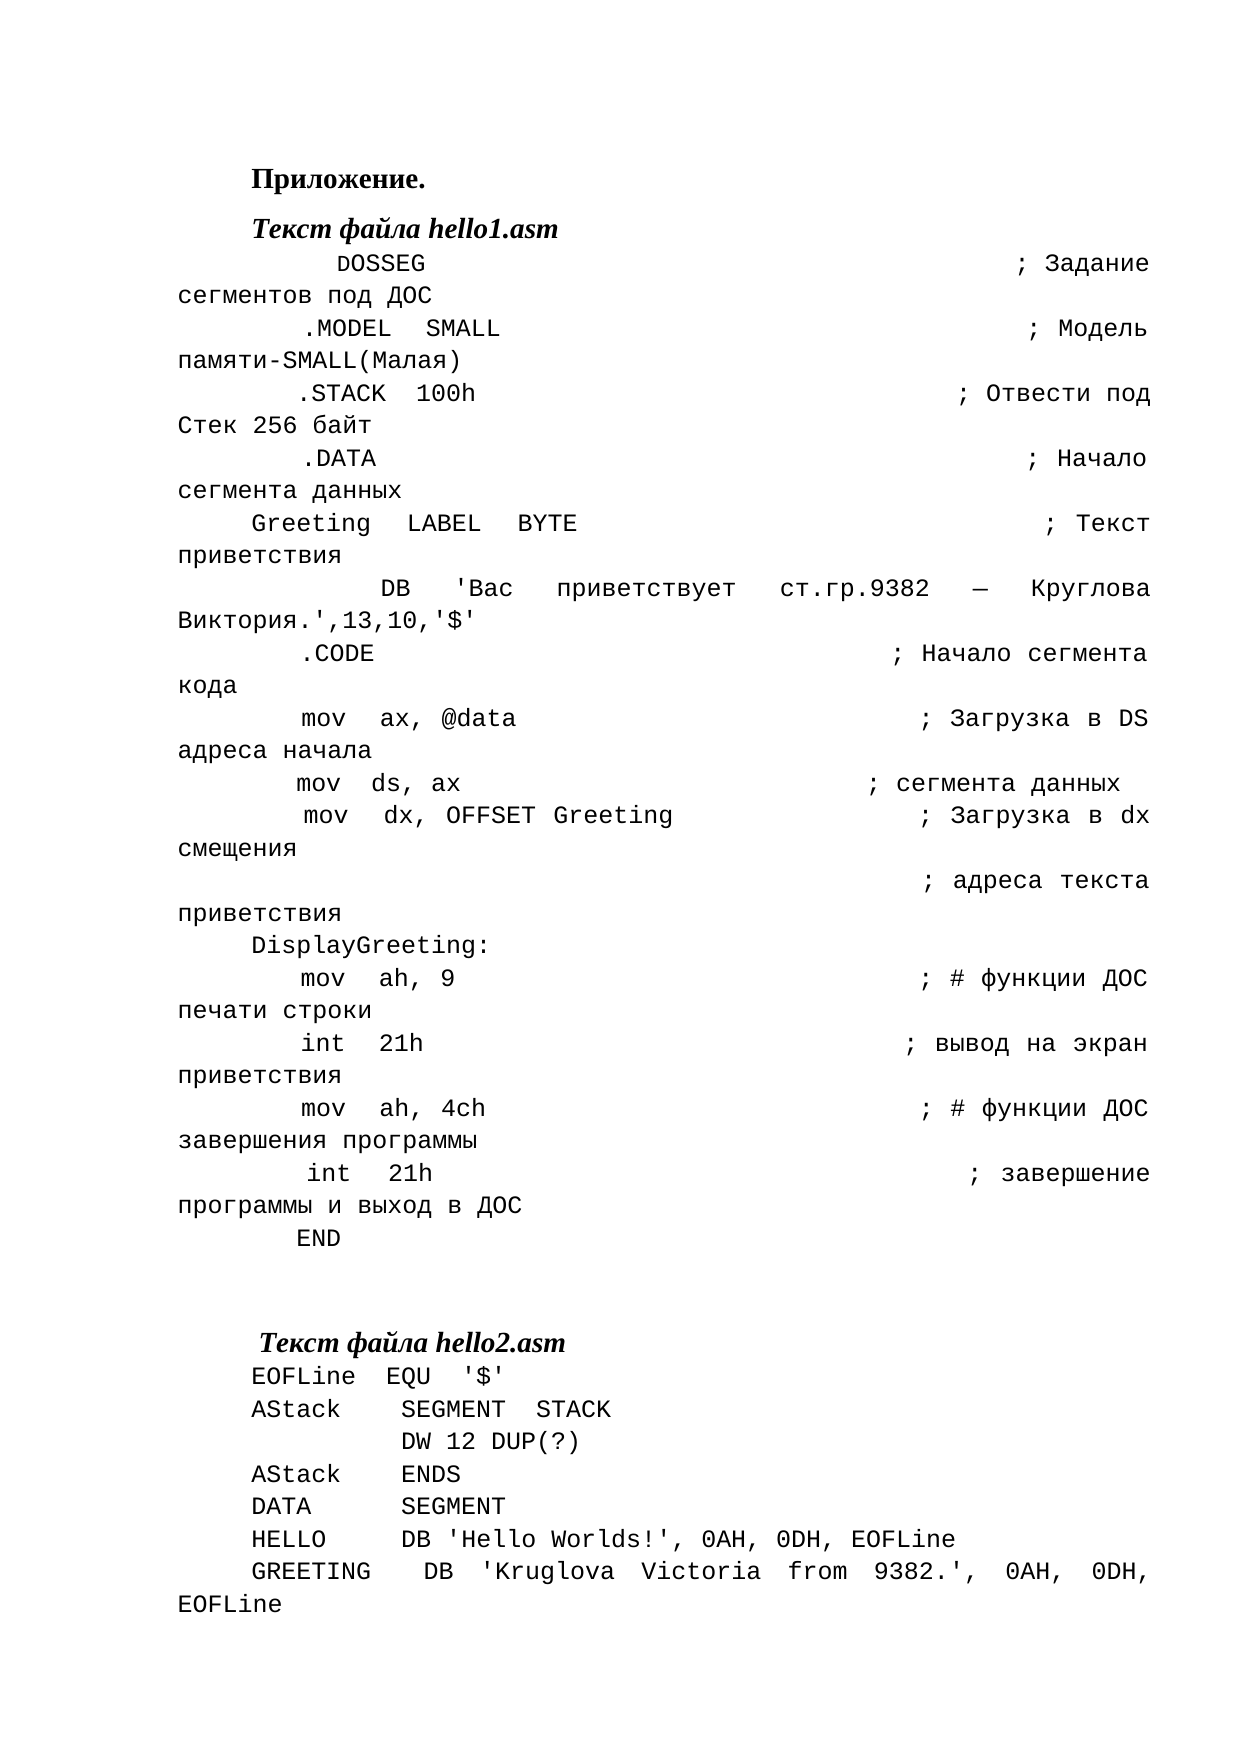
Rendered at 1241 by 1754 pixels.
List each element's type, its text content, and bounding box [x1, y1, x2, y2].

text DATA SEGMENT [177, 1494, 1152, 1522]
text int 21h ; завершение программы и выход в ДОС [177, 1160, 1152, 1221]
text .STACK 100h ; Отвести под Стек 256 байт [177, 380, 1152, 441]
text .MODEL SMALL ; Модель памяти-SMALL(Малая) [177, 315, 1152, 376]
text HELLO DB 'Hello Worlds!', 0AH, 0DH, EOFLine [177, 1526, 1152, 1555]
text ; адреса текста приветствия [177, 868, 1152, 928]
text DB 'Вас приветствует ст.гр.9382 — Круглова Виктория.',13,10,'$' [177, 575, 1152, 636]
text DOSSEG ; Задание сегментов под ДОС [177, 250, 1152, 311]
text END [177, 1225, 1152, 1253]
text int 21h ; вывод на экран приветствия [177, 1030, 1152, 1091]
text mov ah, 4ch ; # функции ДОС завершения программы [177, 1095, 1152, 1156]
text GREETING DB 'Kruglova Victoria from 9382.', 0AH, 0DH, EOFLine [177, 1559, 1152, 1620]
text EOFLine EQU '$' [177, 1364, 1152, 1392]
text mov dx, OFFSET Greeting ; Загрузка в dx смещения [177, 803, 1152, 863]
text Текст файла hello2.asm [251, 1325, 1152, 1359]
text AStack ENDS [177, 1461, 1152, 1490]
text DW 12 DUP(?) [177, 1429, 1152, 1457]
text mov ds, ax ; сегмента данных [177, 770, 1152, 798]
text Приложение. [177, 161, 1152, 195]
text .DATA ; Начало сегмента данных [177, 445, 1152, 506]
text Greeting LABEL BYTE ; Текст приветствия [177, 510, 1152, 571]
text mov ah, 9 ; # функции ДОС печати строки [177, 965, 1152, 1026]
text Текст файла hello1.asm [177, 212, 1152, 245]
text DisplayGreeting: [177, 933, 1152, 961]
text AStack SEGMENT STACK [177, 1396, 1152, 1425]
text mov ax, @data ; Загрузка в DS адреса начала [177, 705, 1152, 766]
text .CODE ; Начало сегмента кода [177, 640, 1152, 701]
